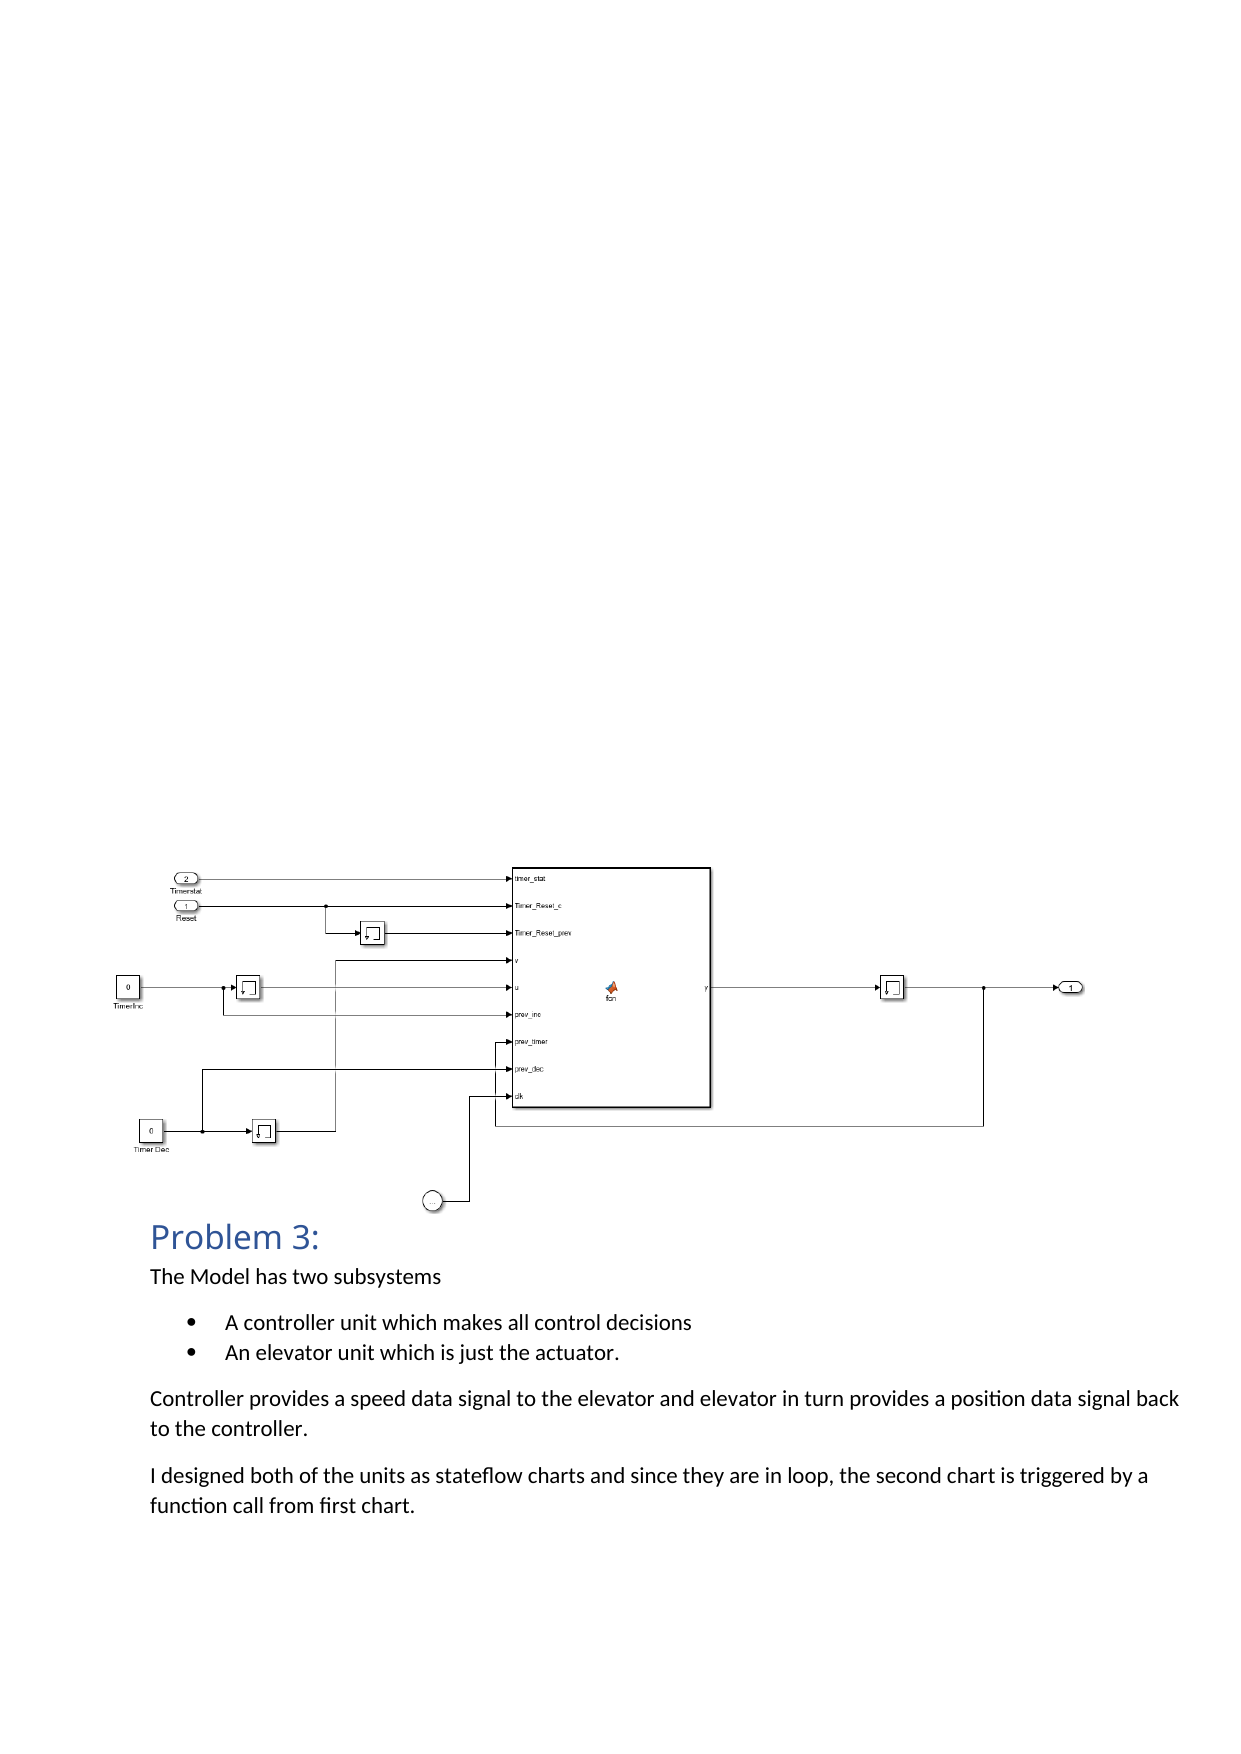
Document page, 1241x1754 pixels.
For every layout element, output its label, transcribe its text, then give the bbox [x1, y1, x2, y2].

list An elevator unit which is just the actuator. [187, 1338, 1202, 1366]
text Controller provides a speed data signal to the elevator and elevator in turn provides a position data signal back to the controller. [150, 1384, 1202, 1442]
text I designed both of the units as stateflow charts and since they are in loop, the second chart is triggered by a function call from first chart. [150, 1461, 1202, 1519]
subtitle Problem 3: [150, 834, 1202, 1259]
text The Model has two subsystems [150, 1262, 1202, 1290]
list A controller unit which makes all control decisions [187, 1308, 1202, 1337]
